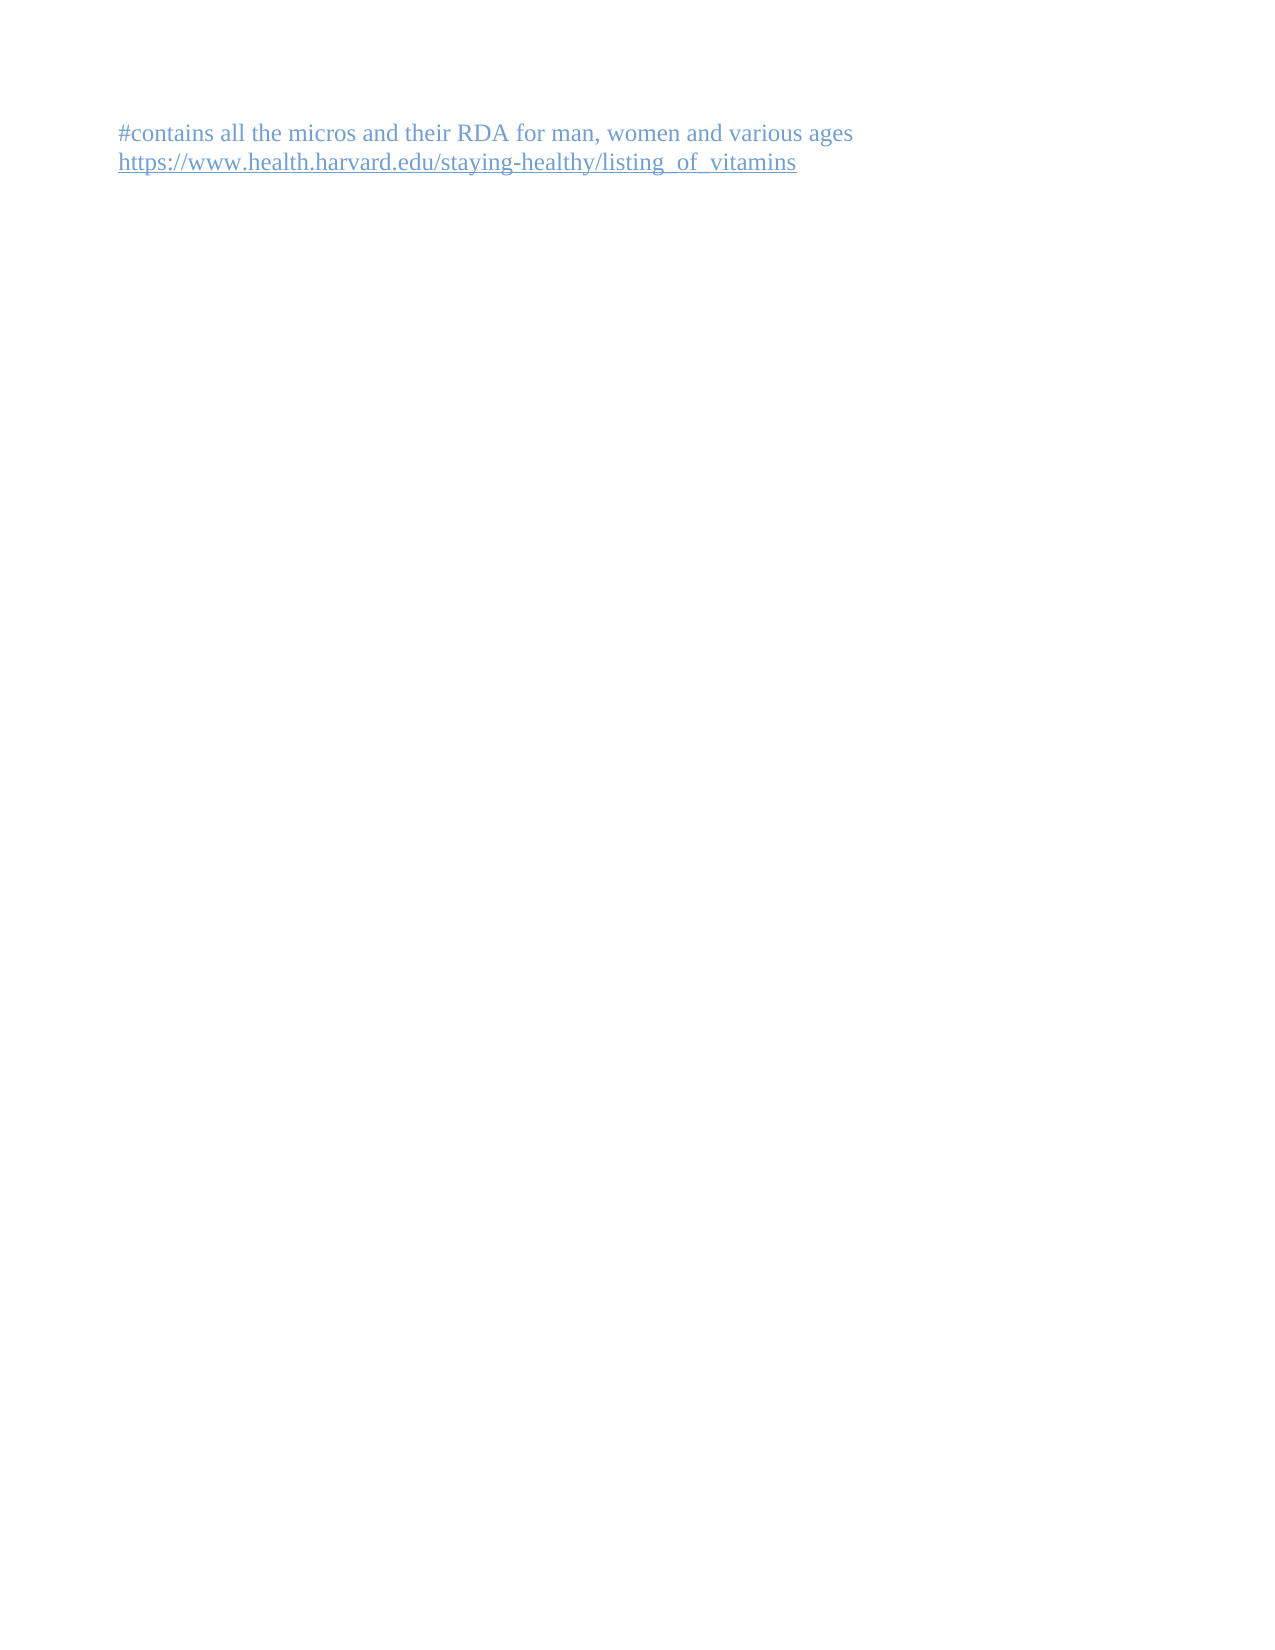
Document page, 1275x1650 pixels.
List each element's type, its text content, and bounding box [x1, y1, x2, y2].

text for queries to data base, first make use of prints in the backend [118, 521, 1157, 549]
text check on data in tables [118, 1415, 1157, 1443]
text cronometer [118, 953, 1157, 982]
text ensure pks and fks, uniques, best data types, not nulls, timestamps, [118, 291, 1157, 319]
text than can nicen up the html, add styling, and whatever fancy JS tricks [118, 549, 1157, 578]
text insert initital data [118, 1191, 1157, 1220]
text add sugar to nutrient form, edit fuiji apple to include sugars [118, 858, 1157, 887]
text database visualiser [118, 1319, 1157, 1348]
text can worry about indexes for the database later [118, 578, 1157, 607]
text #contains all the micros and their RDA for man, women and various ages [118, 118, 1157, 147]
text a functional prototype: than work on making the front end dynamic and workable [118, 434, 1157, 463]
text description, can keep details like antioxidants, antiinflamotries, bad stuff to like inflamatories, good bacteria/cultures, recommended timing, preparation tips, eating orange peels, etc [118, 1239, 1157, 1301]
text https://www.health.harvard.edu/staying-healthy/listing_of_vitamins [118, 147, 1157, 176]
text Users can add their own nutrients [118, 715, 1157, 744]
text a good way to go about planning a project [118, 176, 1157, 204]
text dri and ul of ncbi.nlm.nih.gov [118, 1001, 1157, 1030]
text Add tooltips to all inputs in particular nutrient (name, rda, description) [118, 763, 1157, 792]
text finish the nutrient adding form so can add sugar, include all forms [118, 668, 1157, 696]
text Arrange notes [118, 1096, 1157, 1125]
text barebones prototype: bare bones of front end html, and whatever bare minimum necessary js [118, 204, 1157, 262]
text find a way to csv to sqlite [118, 1144, 1157, 1172]
text make use of console logs first so you don’t fuckup the database too much [118, 492, 1157, 521]
text create indexes where desired [118, 377, 1157, 406]
text ensure good relationships [118, 319, 1157, 348]
text than design and create the database [118, 262, 1157, 291]
text make a webscrape of cronometer, hopefully it’s legal… [118, 906, 1157, 934]
text make the nutrients form derive from sql [118, 1048, 1157, 1077]
text ensure no redundancies [118, 348, 1157, 377]
text get the backend to request data for the frontend to display [118, 406, 1157, 434]
text check on foreign key relations [118, 1367, 1157, 1396]
text Get rid of the fieldset in categories, make it <p> like in nutrients [118, 811, 1157, 839]
subtitle ✔️ Do Now [118, 621, 1157, 655]
text than attempt connecting front end to database [118, 463, 1157, 492]
